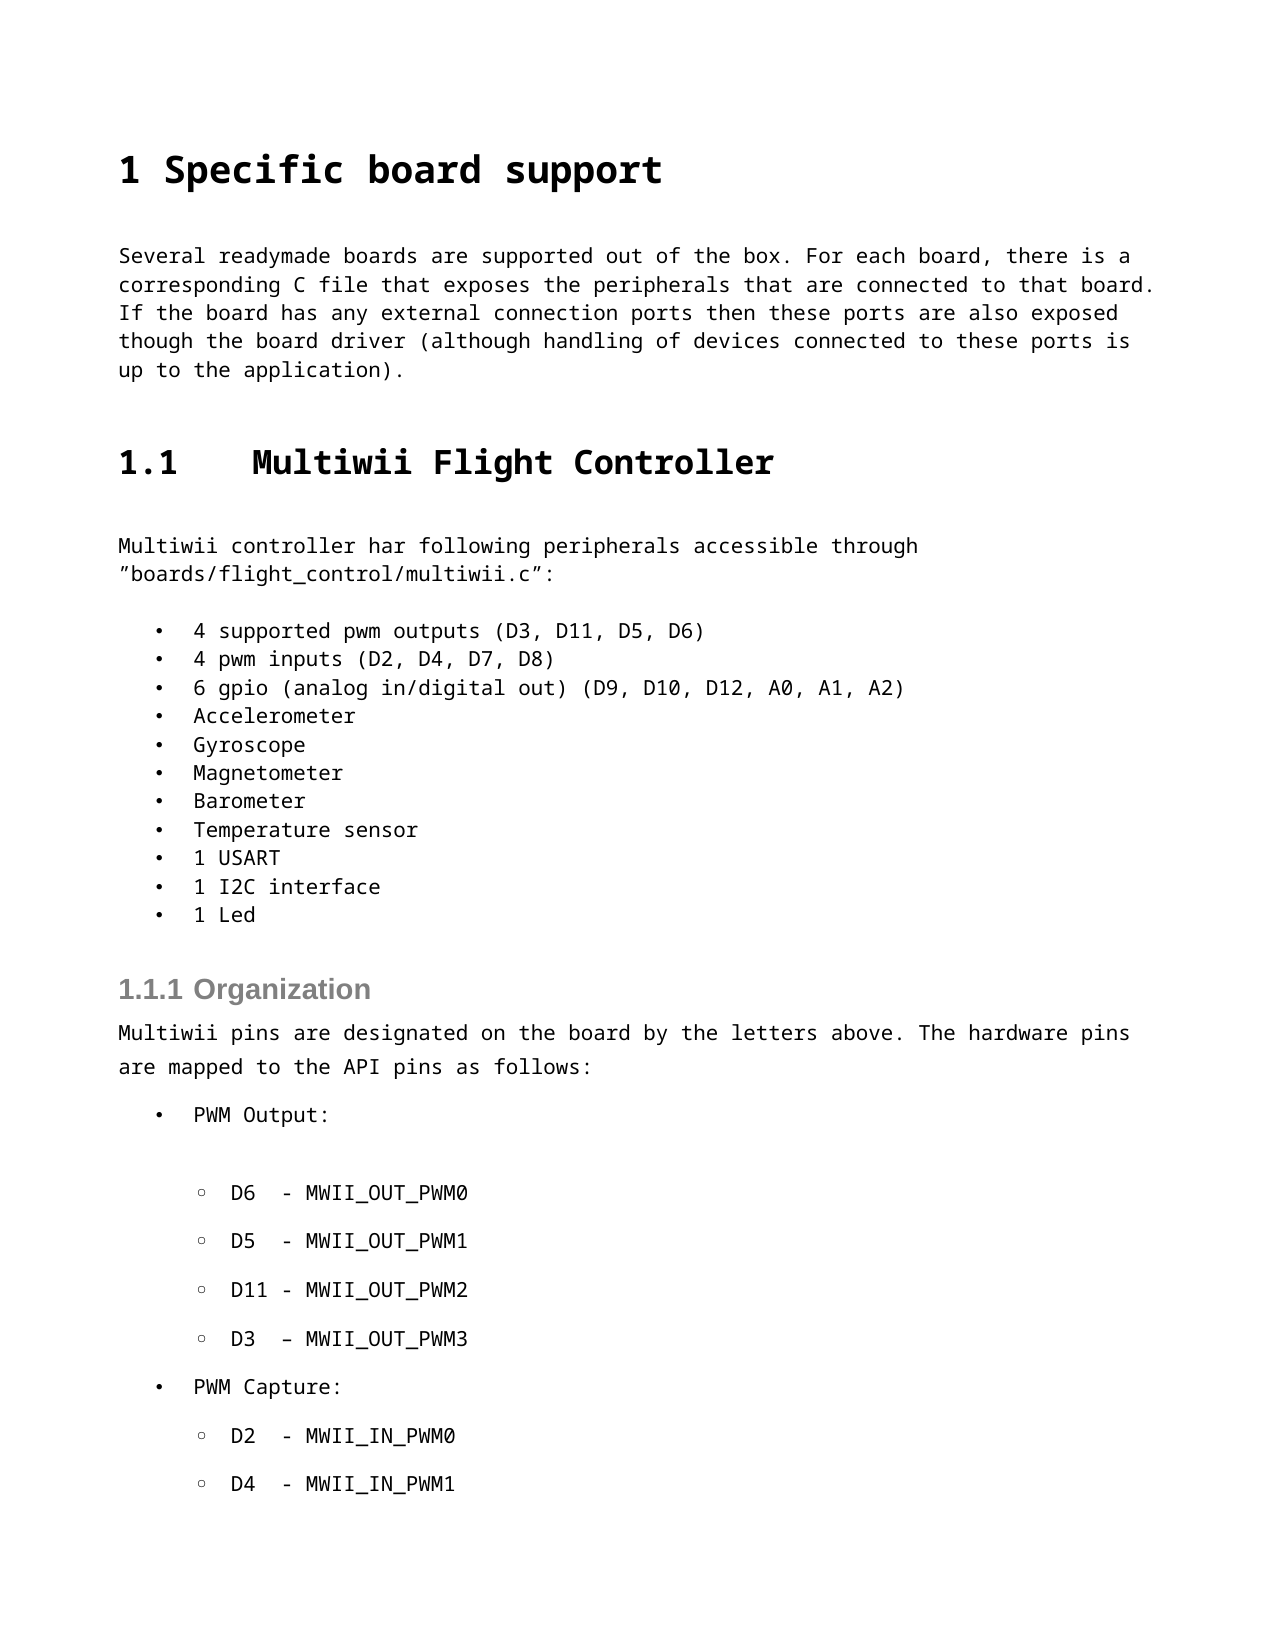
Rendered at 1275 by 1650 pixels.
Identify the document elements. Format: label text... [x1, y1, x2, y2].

list D11 - MWII_OUT_PWM2 [193, 1275, 1157, 1303]
text Multiwii controller har following peripherals accessible through ”boards/flight_control/multiwii.c”: [118, 531, 1157, 588]
list 4 pwm inputs (D2, D4, D7, D8) [156, 644, 1157, 673]
list Magnetometer [156, 758, 1157, 787]
subtitle Specific board support [118, 143, 1157, 195]
list 6 gpio (analog in/digital out) (D9, D10, D12, A0, A1, A2) [156, 673, 1157, 701]
list D4 - MWII_IN_PWM1 [193, 1469, 1157, 1498]
list Gyroscope [156, 730, 1157, 758]
list 1 I2C interface [156, 872, 1157, 900]
list Accelerometer [156, 701, 1157, 730]
list PWM Capture: [156, 1372, 1157, 1401]
list D5 - MWII_OUT_PWM1 [193, 1226, 1157, 1255]
text Multiwii pins are designated on the board by the letters above. The hardware pins are mapped to the API pins as follows: [118, 1018, 1157, 1080]
list PWM Output: [156, 1101, 1157, 1129]
subtitle Multiwii Flight Controller [118, 438, 1157, 484]
list 1 Led [156, 900, 1157, 929]
text Several readymade boards are supported out of the box. For each board, there is a corresponding C file that exposes the peripherals that are connected to that board. If the board has any external connection ports then these ports are also exposed though the board driver (although handling of devices connected to these ports is up to the application). [118, 241, 1157, 383]
list Temperature sensor [156, 815, 1157, 843]
list D2 - MWII_IN_PWM0 [193, 1421, 1157, 1449]
list D3 – MWII_OUT_PWM3 [193, 1324, 1157, 1352]
list Barometer [156, 787, 1157, 815]
list 4 supported pwm outputs (D3, D11, D5, D6) [156, 616, 1157, 644]
list 1 USART [156, 843, 1157, 872]
list D6 - MWII_OUT_PWM0 [193, 1178, 1157, 1206]
subtitle Organization [118, 972, 1157, 1005]
